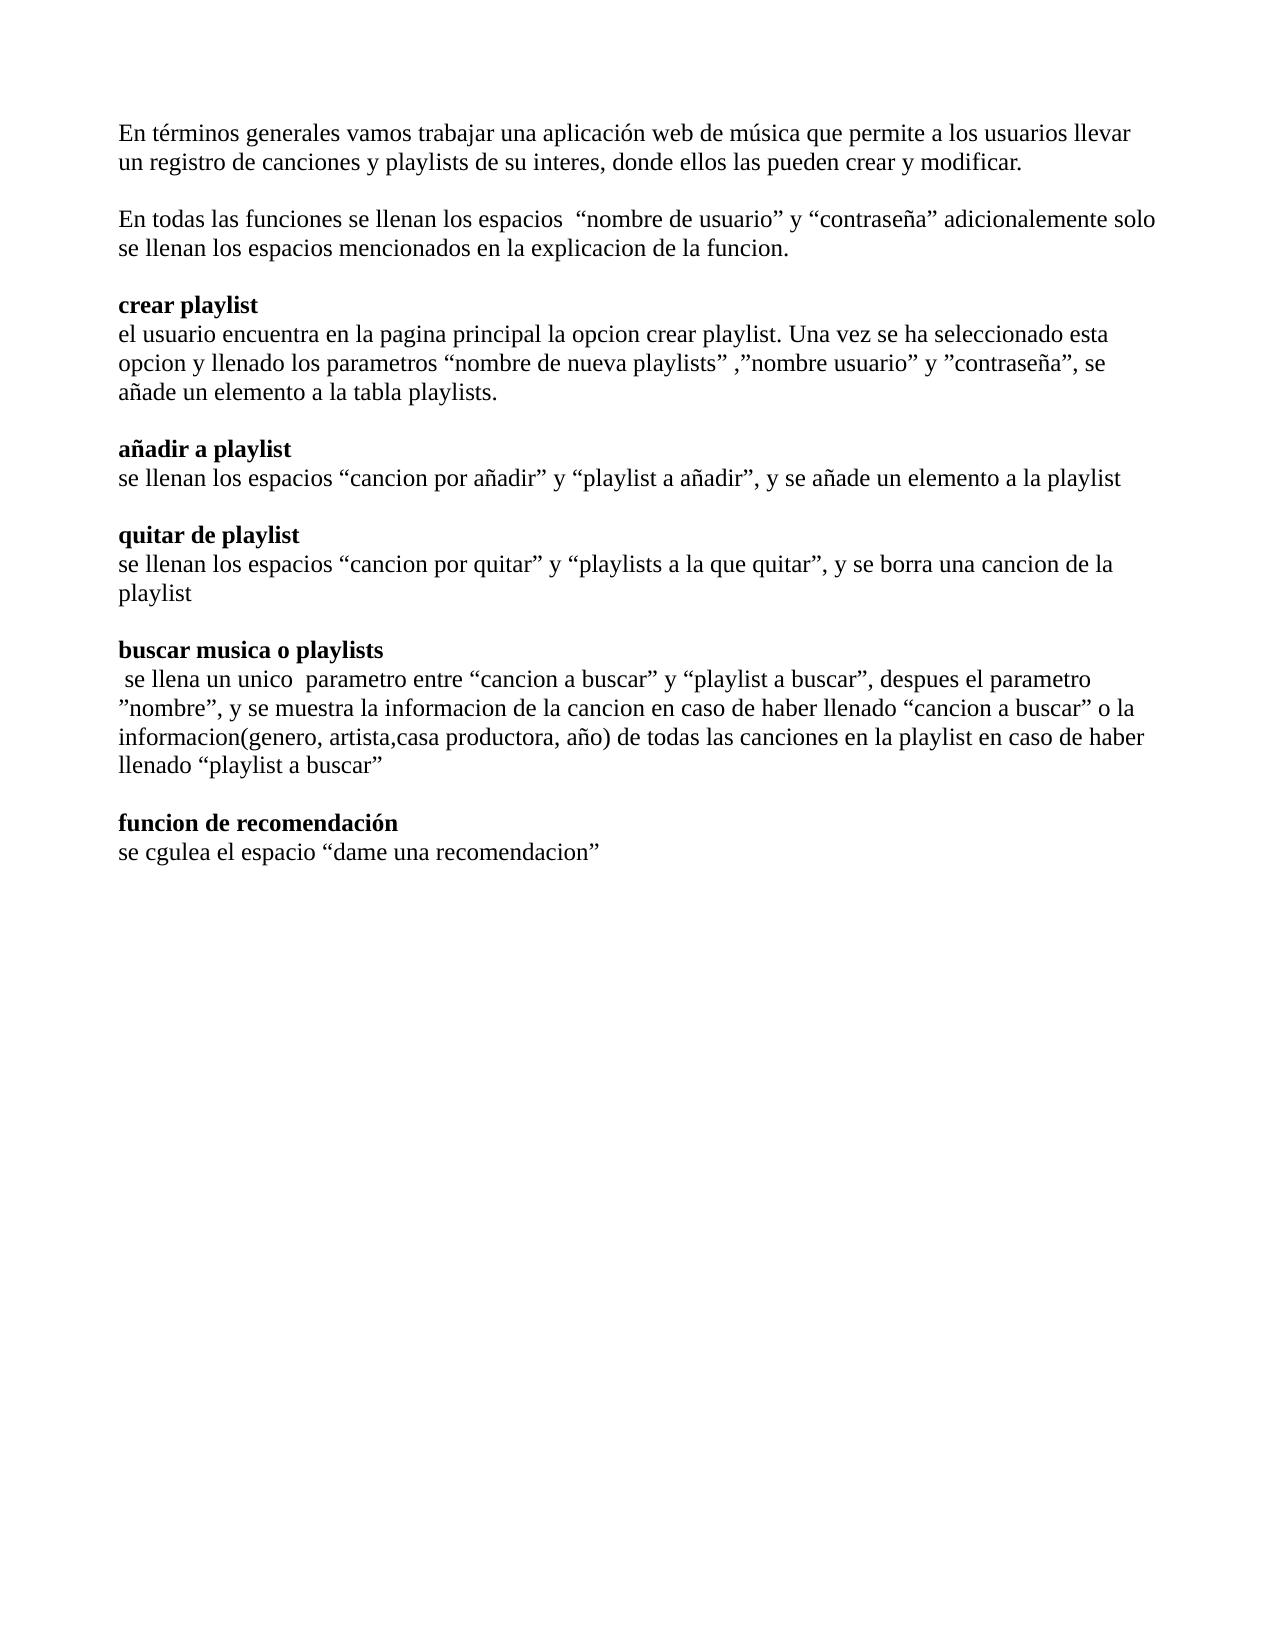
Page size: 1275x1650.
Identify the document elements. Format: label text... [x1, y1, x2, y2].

text el usuario encuentra en la pagina principal la opcion crear playlist. Una vez se ha seleccionado esta opcion y llenado los parametros “nombre de nueva playlists” ,”nombre usuario” y ”contraseña”, se añade un elemento a la tabla playlists. [118, 319, 1157, 406]
text buscar musica o playlists [118, 636, 1157, 664]
text se llena un unico parametro entre “cancion a buscar” y “playlist a buscar”, despues el parametro ”nombre”, y se muestra la informacion de la cancion en caso de haber llenado “cancion a buscar” o la informacion(genero, artista,casa productora, año) de todas las canciones en la playlist en caso de haber llenado “playlist a buscar” [118, 664, 1157, 779]
text funcion de recomendación [118, 808, 1157, 837]
text En términos generales vamos trabajar una aplicación web de música que permite a los usuarios llevar un registro de canciones y playlists de su interes, donde ellos las pueden crear y modificar. [118, 118, 1157, 176]
text se llenan los espacios “cancion por añadir” y “playlist a añadir”, y se añade un elemento a la playlist [118, 463, 1157, 492]
text se cgulea el espacio “dame una recomendacion” [118, 837, 1157, 866]
text crear playlist [118, 291, 1157, 319]
text En todas las funciones se llenan los espacios “nombre de usuario” y “contraseña” adicionalemente solo se llenan los espacios mencionados en la explicacion de la funcion. [118, 204, 1157, 262]
text quitar de playlist [118, 521, 1157, 549]
text se llenan los espacios “cancion por quitar” y “playlists a la que quitar”, y se borra una cancion de la playlist [118, 549, 1157, 607]
text añadir a playlist [118, 434, 1157, 463]
